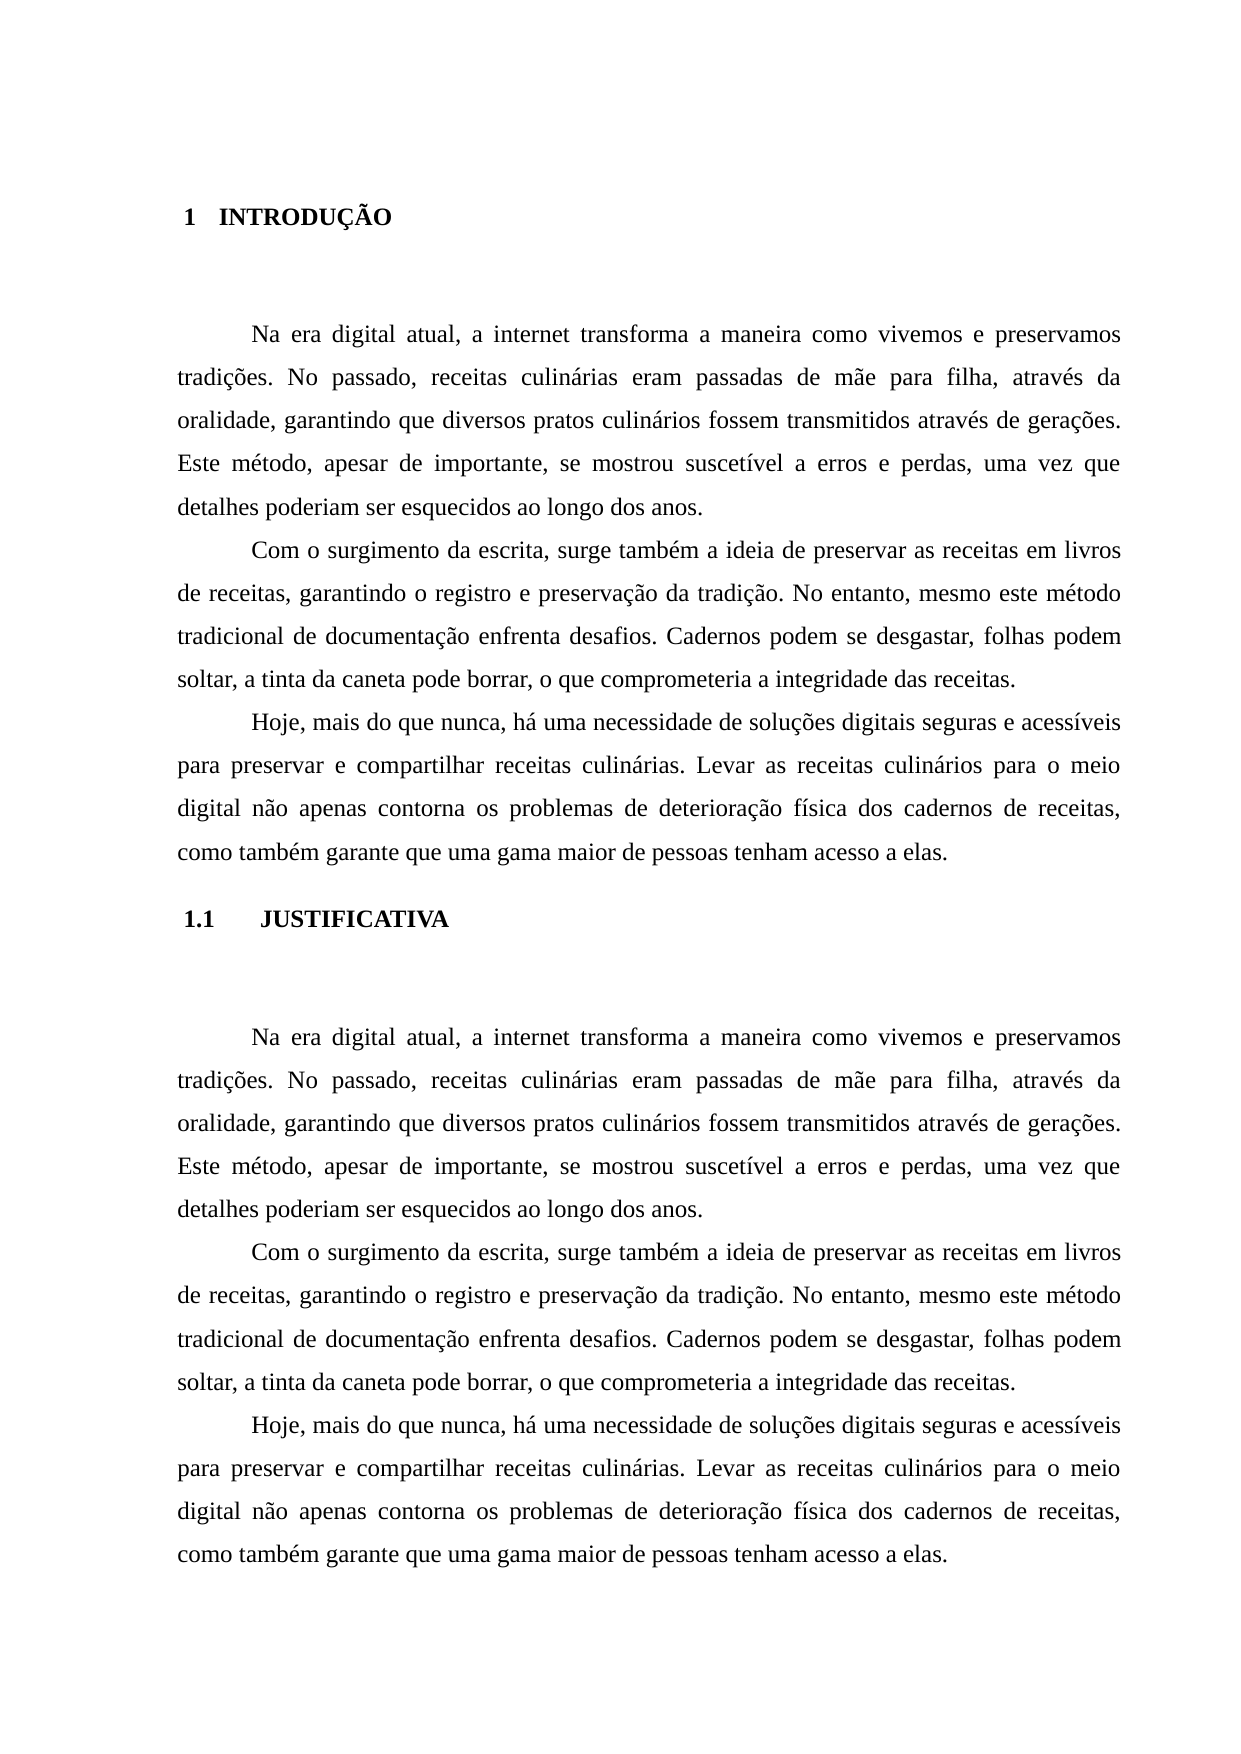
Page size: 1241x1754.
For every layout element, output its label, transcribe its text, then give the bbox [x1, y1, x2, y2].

text Com o surgimento da escrita, surge também a ideia de preservar as receitas em livros de receitas, garantindo o registro e preservação da tradição. No entanto, mesmo este método tradicional de documentação enfrenta desafios. Cadernos podem se desgastar, folhas podem soltar, a tinta da caneta pode borrar, o que comprometeria a integridade das receitas. [177, 535, 1122, 693]
text Com o surgimento da escrita, surge também a ideia de preservar as receitas em livros de receitas, garantindo o registro e preservação da tradição. No entanto, mesmo este método tradicional de documentação enfrenta desafios. Cadernos podem se desgastar, folhas podem soltar, a tinta da caneta pode borrar, o que comprometeria a integridade das receitas. [177, 1237, 1122, 1396]
subtitle JUSTIFICATIVA [177, 904, 1122, 933]
text Hoje, mais do que nunca, há uma necessidade de soluções digitais seguras e acessíveis para preservar e compartilhar receitas culinárias. Levar as receitas culinários para o meio digital não apenas contorna os problemas de deterioração física dos cadernos de receitas, como também garante que uma gama maior de pessoas tenham acesso a elas. [177, 707, 1122, 865]
text Na era digital atual, a internet transforma a maneira como vivemos e preservamos tradições. No passado, receitas culinárias eram passadas de mãe para filha, através da oralidade, garantindo que diversos pratos culinários fossem transmitidos através de gerações. Este método, apesar de importante, se mostrou suscetível a erros e perdas, uma vez que detalhes poderiam ser esquecidos ao longo dos anos. [177, 1022, 1122, 1223]
text Na era digital atual, a internet transforma a maneira como vivemos e preservamos tradições. No passado, receitas culinárias eram passadas de mãe para filha, através da oralidade, garantindo que diversos pratos culinários fossem transmitidos através de gerações. Este método, apesar de importante, se mostrou suscetível a erros e perdas, uma vez que detalhes poderiam ser esquecidos ao longo dos anos. [177, 319, 1122, 520]
text Hoje, mais do que nunca, há uma necessidade de soluções digitais seguras e acessíveis para preservar e compartilhar receitas culinárias. Levar as receitas culinários para o meio digital não apenas contorna os problemas de deterioração física dos cadernos de receitas, como também garante que uma gama maior de pessoas tenham acesso a elas. [177, 1410, 1122, 1568]
subtitle INTRODUÇÃO [177, 202, 1122, 231]
